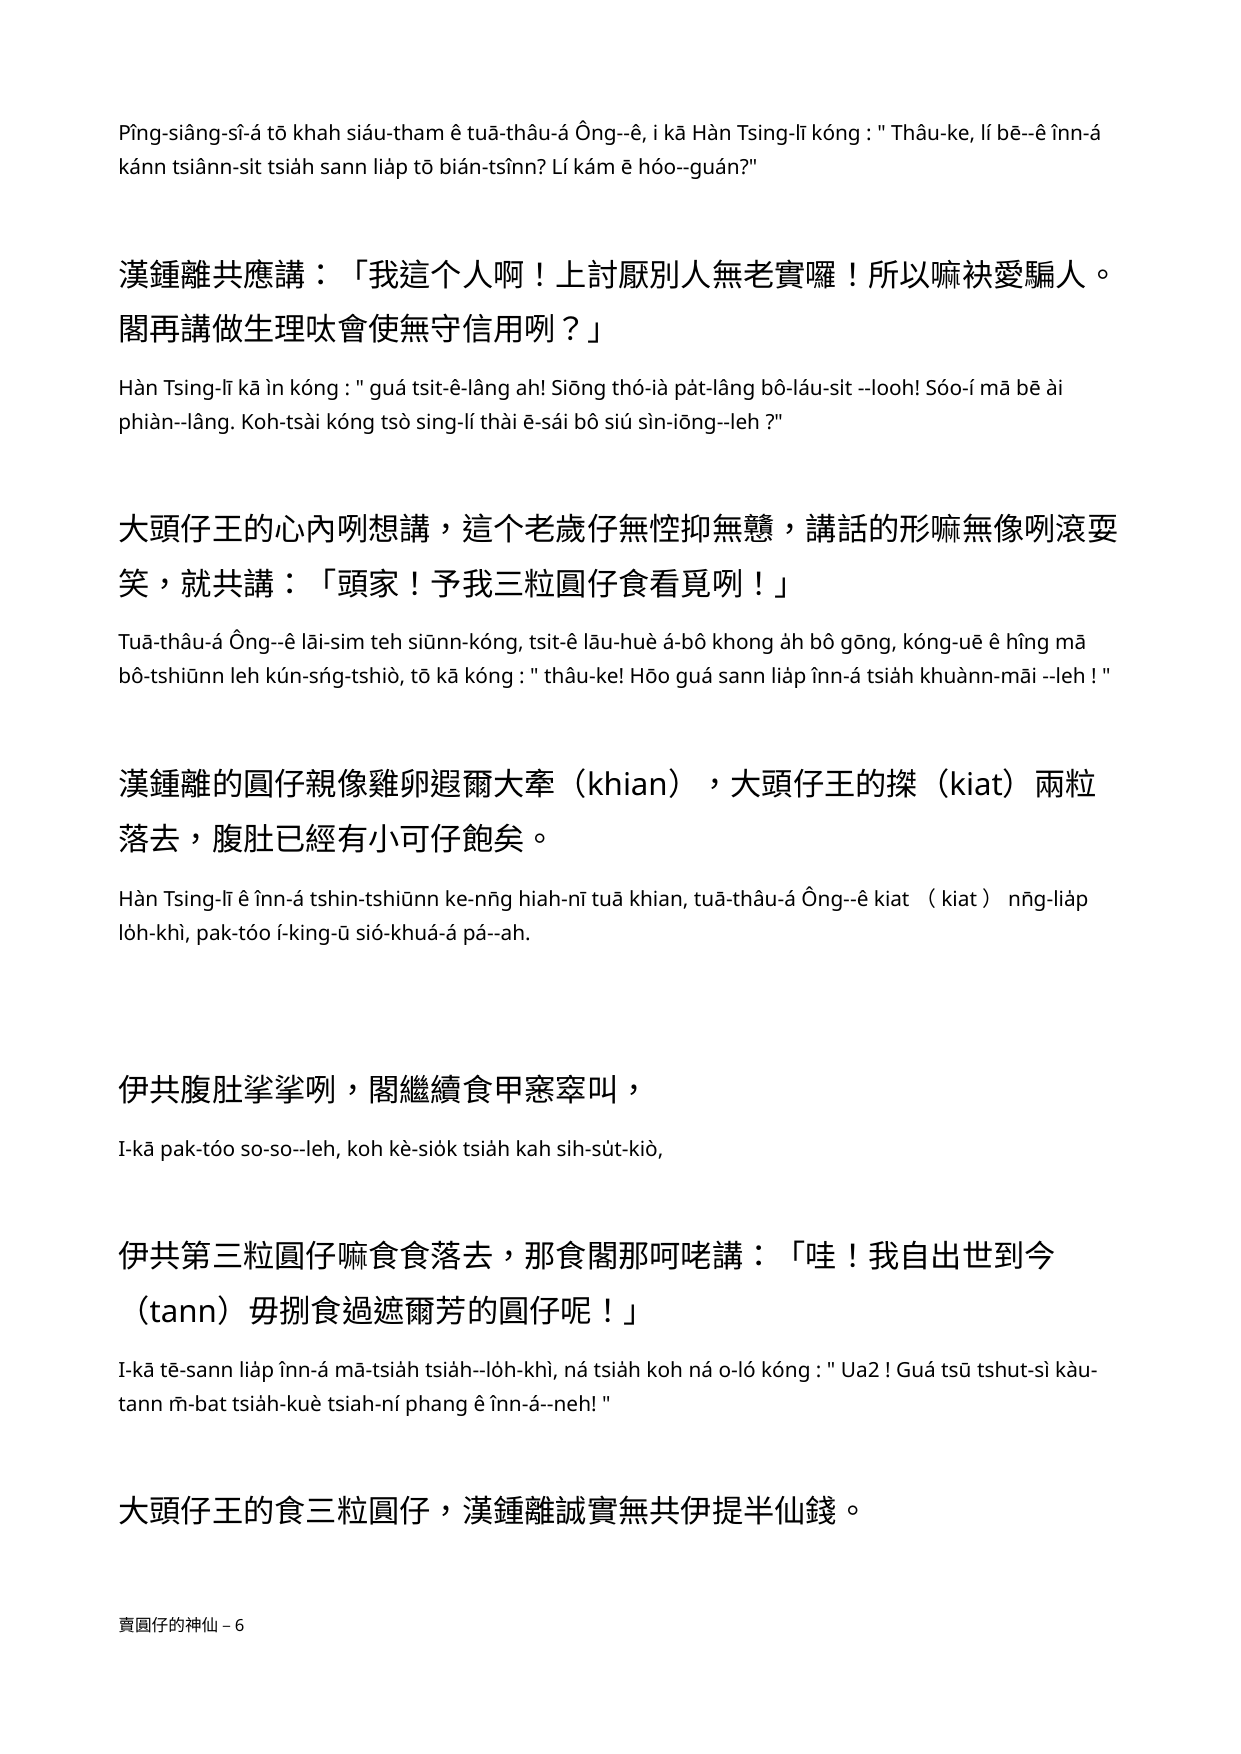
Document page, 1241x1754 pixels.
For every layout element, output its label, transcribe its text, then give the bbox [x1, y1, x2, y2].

text I-kā pak-tóo so-so--leh, koh kè-sio̍k tsia̍h kah si̍h-su̍t-kiò, [118, 1134, 1122, 1162]
text Pîng-siâng-sî-á tō khah siáu-tham ê tuā-thâu-á Ông--ê, i kā Hàn Tsing-lī kóng : " Thâu-ke, lí bē--ê înn-á kánn tsiânn-si̍t tsia̍h sann lia̍p tō bián-tsînn? Lí kám ē hóo--guán?" [118, 118, 1122, 181]
text Hàn Tsing-lī kā ìn kóng : " guá tsit-ê-lâng ah! Siōng thó-ià pa̍t-lâng bô-láu-si̍t --looh! Sóo-í mā bē ài phiàn--lâng. Koh-tsài kóng tsò sing-lí thài ē-sái bô siú sìn-iōng--leh ?" [118, 373, 1122, 435]
text Tuā-thâu-á Ông--ê lāi-sim teh siūnn-kóng, tsit-ê lāu-huè á-bô khong a̍h bô gōng, kóng-uē ê hîng mā bô-tshiūnn leh kún-sńg-tshiò, tō kā kóng : " thâu-ke! Hōo guá sann lia̍p înn-á tsia̍h khuànn-māi --leh ! " [118, 627, 1122, 690]
text Hàn Tsing-lī ê înn-á tshin-tshiūnn ke-nn̄g hiah-nī tuā khian, tuā-thâu-á Ông--ê kiat （ kiat ） nn̄g-lia̍p lo̍h-khì, pak-tóo í-king-ū sió-khuá-á pá--ah. [118, 882, 1122, 947]
text 漢鍾離共應講：「我這个人啊！上討厭別人無老實囉！所以嘛袂愛騙人。閣再講做生理呔會使無守信用咧？」 [118, 250, 1122, 349]
text 大頭仔王的食三粒圓仔，漢鍾離誠實無共伊提半仙錢。 [118, 1487, 1122, 1532]
text 伊共第三粒圓仔嘛食食落去，那食閣那呵咾講：「哇！我自出世到今（tann）毋捌食過遮爾芳的圓仔呢！」 [118, 1232, 1122, 1331]
text I-kā tē-sann lia̍p înn-á mā-tsia̍h tsia̍h--lo̍h-khì, ná tsia̍h koh ná o-ló kóng : " Ua2 ! Guá tsū tshut-sì kàu-tann m̄-bat tsia̍h-kuè tsiah-ní phang ê înn-á--neh! " [118, 1355, 1122, 1417]
text 大頭仔王的心內咧想講，這个老歲仔無悾抑無戇，講話的形嘛無像咧滾耍笑，就共講：「頭家！予我三粒圓仔食看覓咧！」 [118, 504, 1122, 604]
text 漢鍾離的圓仔親像雞卵遐爾大牽（khian），大頭仔王的搩（kiat）兩粒落去，腹肚已經有小可仔飽矣。 [118, 759, 1122, 859]
text 伊共腹肚挲挲咧，閣繼續食甲窸窣叫， [118, 1065, 1122, 1110]
